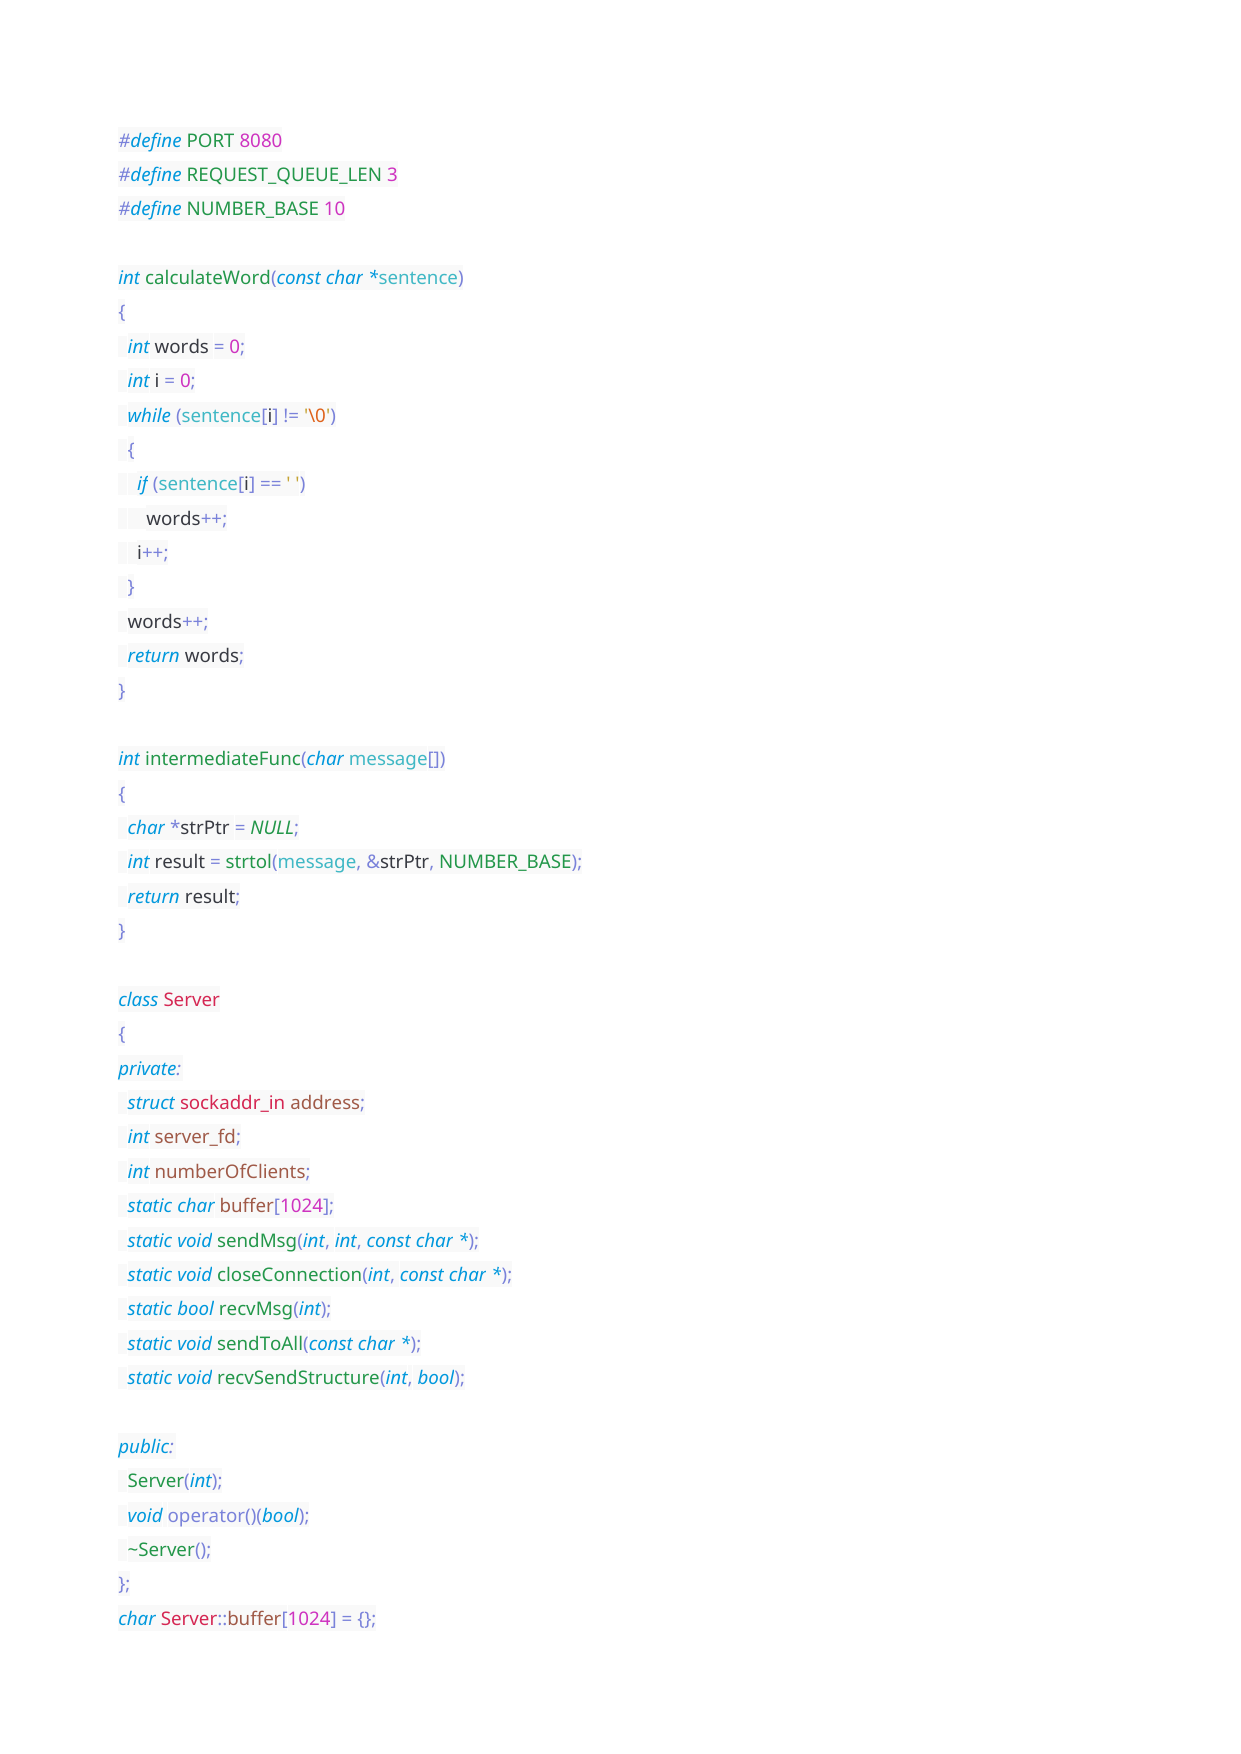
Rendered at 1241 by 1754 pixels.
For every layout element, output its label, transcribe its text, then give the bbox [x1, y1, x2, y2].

text words++; [118, 496, 1122, 531]
text { [118, 290, 1122, 324]
text #define REQUEST_QUEUE_LEN 3 [118, 152, 1122, 187]
text static void closeConnection(int, const char *); [118, 1252, 1122, 1287]
text int calculateWord(const char *sentence) [118, 256, 1122, 290]
text int result = strtol(message, &strPtr, NUMBER_BASE); [118, 840, 1122, 874]
text struct sockaddr_in address; [118, 1081, 1122, 1115]
text } [118, 565, 1122, 599]
text { [118, 771, 1122, 806]
text int numberOfClients; [118, 1149, 1122, 1184]
text #define NUMBER_BASE 10 [118, 187, 1122, 221]
text char Server::buffer[1024] = {}; [118, 1596, 1122, 1631]
text static void sendToAll(const char *); [118, 1321, 1122, 1356]
text Server(int); [118, 1459, 1122, 1493]
text static void sendMsg(int, int, const char *); [118, 1218, 1122, 1252]
text int intermediateFunc(char message[]) [118, 737, 1122, 771]
text words++; [118, 599, 1122, 634]
text i++; [118, 531, 1122, 565]
text while (sentence[i] != '\0') [118, 393, 1122, 427]
text }; [118, 1562, 1122, 1596]
text void operator()(bool); [118, 1493, 1122, 1527]
text ~Server(); [118, 1527, 1122, 1562]
text public: [118, 1424, 1122, 1459]
text { [118, 427, 1122, 462]
text return result; [118, 874, 1122, 909]
text return words; [118, 634, 1122, 668]
text class Server [118, 977, 1122, 1012]
text #define PORT 8080 [118, 118, 1122, 152]
text if (sentence[i] == ' ') [118, 462, 1122, 496]
text static char buffer[1024]; [118, 1184, 1122, 1218]
text char *strPtr = NULL; [118, 806, 1122, 840]
text } [118, 668, 1122, 702]
text } [118, 909, 1122, 943]
text static void recvSendStructure(int, bool); [118, 1356, 1122, 1390]
text static bool recvMsg(int); [118, 1287, 1122, 1321]
text int server_fd; [118, 1115, 1122, 1149]
text int words = 0; [118, 324, 1122, 359]
text int i = 0; [118, 359, 1122, 393]
text private: [118, 1046, 1122, 1081]
text { [118, 1012, 1122, 1046]
